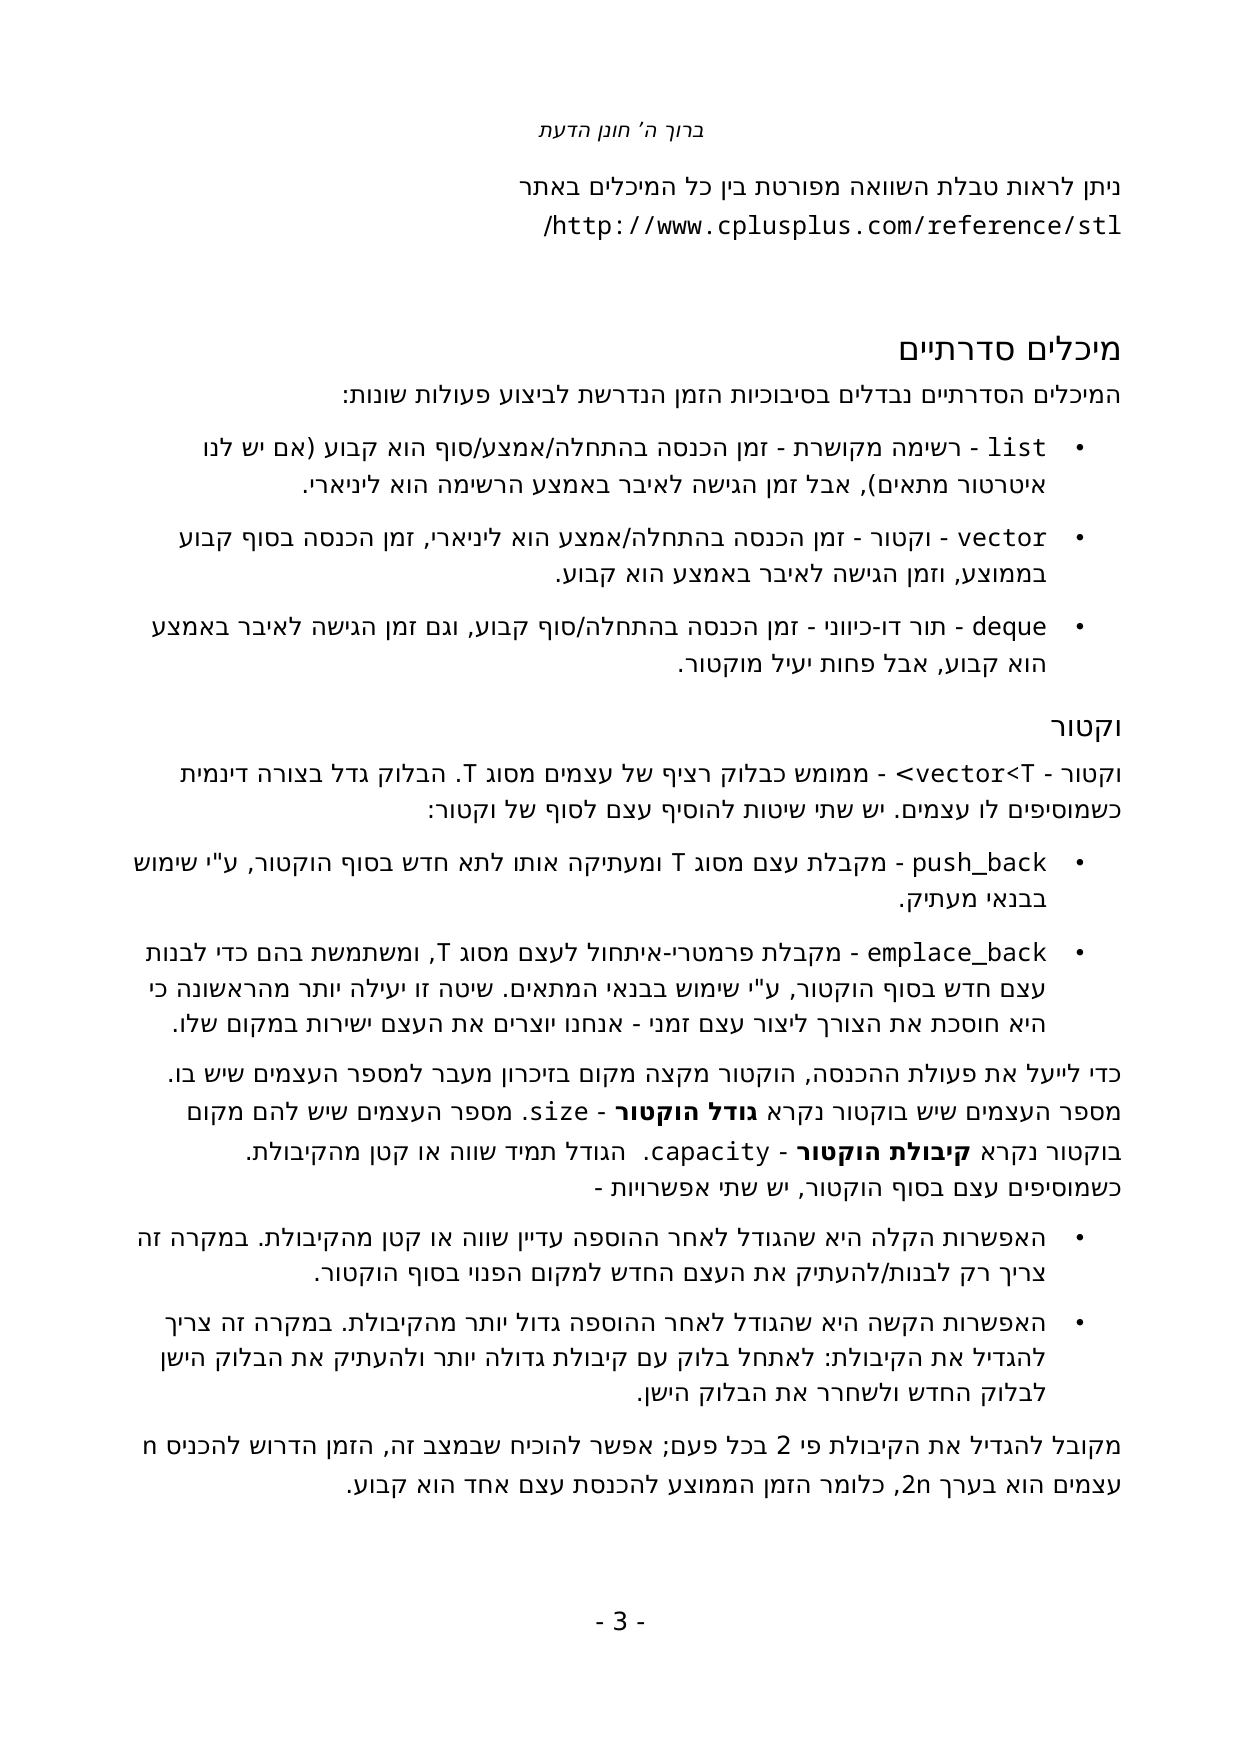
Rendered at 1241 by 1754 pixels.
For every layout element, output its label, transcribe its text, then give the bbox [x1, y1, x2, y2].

list vector - וקטור - זמן הכנסה בהתחלה/אמצע הוא ליניארי, זמן הכנסה בסוף קבוע בממוצע, וזמן הגישה לאיבר באמצע הוא קבוע. [118, 519, 1084, 588]
text כדי לייעל את פעולת ההכנסה, הוקטור מקצה מקום בזיכרון מעבר למספר העצמים שיש בו. מספר העצמים שיש בוקטור נקרא גודל הוקטור - size. מספר העצמים שיש להם מקום בוקטור נקרא קיבולת הוקטור - capacity. הגודל תמיד שווה או קטן מהקיבולת. כשמוסיפים עצם בסוף הוקטור, יש שתי אפשרויות - [118, 1059, 1122, 1203]
list push_back - מקבלת עצם מסוג T ומעתיקה אותו לתא חדש בסוף הוקטור, ע"י שימוש בבנאי מעתיק. [118, 845, 1084, 914]
list האפשרות הקשה היא שהגודל לאחר ההוספה גדול יותר מהקיבולת. במקרה זה צריך להגדיל את הקיבולת: לאתחל בלוק עם קיבולת גדולה יותר ולהעתיק את הבלוק הישן לבלוק החדש ולשחרר את הבלוק הישן. [118, 1308, 1084, 1407]
list emplace_back - מקבלת פרמטרי-איתחול לעצם מסוג T, ומשתמשת בהם כדי לבנות עצם חדש בסוף הוקטור, ע"י שימוש בבנאי המתאים. שיטה זו יעילה יותר מהראשונה כי היא חוסכת את הצורך ליצור עצם זמני - אנחנו יוצרים את העצם ישירות במקום שלו. [118, 934, 1084, 1038]
text ניתן לראות טבלת השוואה מפורטת בין כל המיכלים באתר http://www.cplusplus.com/reference/stl/ [118, 172, 1122, 242]
list list - רשימה מקושרת - זמן הכנסה בהתחלה/אמצע/סוף הוא קבוע (אם יש לנו איטרטור מתאים), אבל זמן הגישה לאיבר באמצע הרשימה הוא ליניארי. [118, 430, 1084, 499]
subtitle מיכלים סדרתיים [118, 329, 1122, 368]
text וקטור - vector<T> - ממומש כבלוק רציף של עצמים מסוג T. הבלוק גדל בצורה דינמית כשמוסיפים לו עצמים. יש שתי שיטות להוסיף עצם לסוף של וקטור: [118, 755, 1122, 824]
list deque - תור דו-כיווני - זמן הכנסה בהתחלה/סוף קבוע, וגם זמן הגישה לאיבר באמצע הוא קבוע, אבל פחות יעיל מוקטור. [118, 609, 1084, 678]
list האפשרות הקלה היא שהגודל לאחר ההוספה עדיין שווה או קטן מהקיבולת. במקרה זה צריך רק לבנות/להעתיק את העצם החדש למקום הפנוי בסוף הוקטור. [118, 1223, 1084, 1287]
text המיכלים הסדרתיים נבדלים בסיבוכיות הזמן הנדרשת לביצוע פעולות שונות: [118, 380, 1122, 409]
text מקובל להגדיל את הקיבולת פי 2 בכל פעם; אפשר להוכיח שבמצב זה, הזמן הדרוש להכניס n עצמים הוא בערך 2n, כלומר הזמן הממוצע להכנסת עצם אחד הוא קבוע. [118, 1427, 1122, 1501]
subtitle וקטור [118, 709, 1122, 743]
